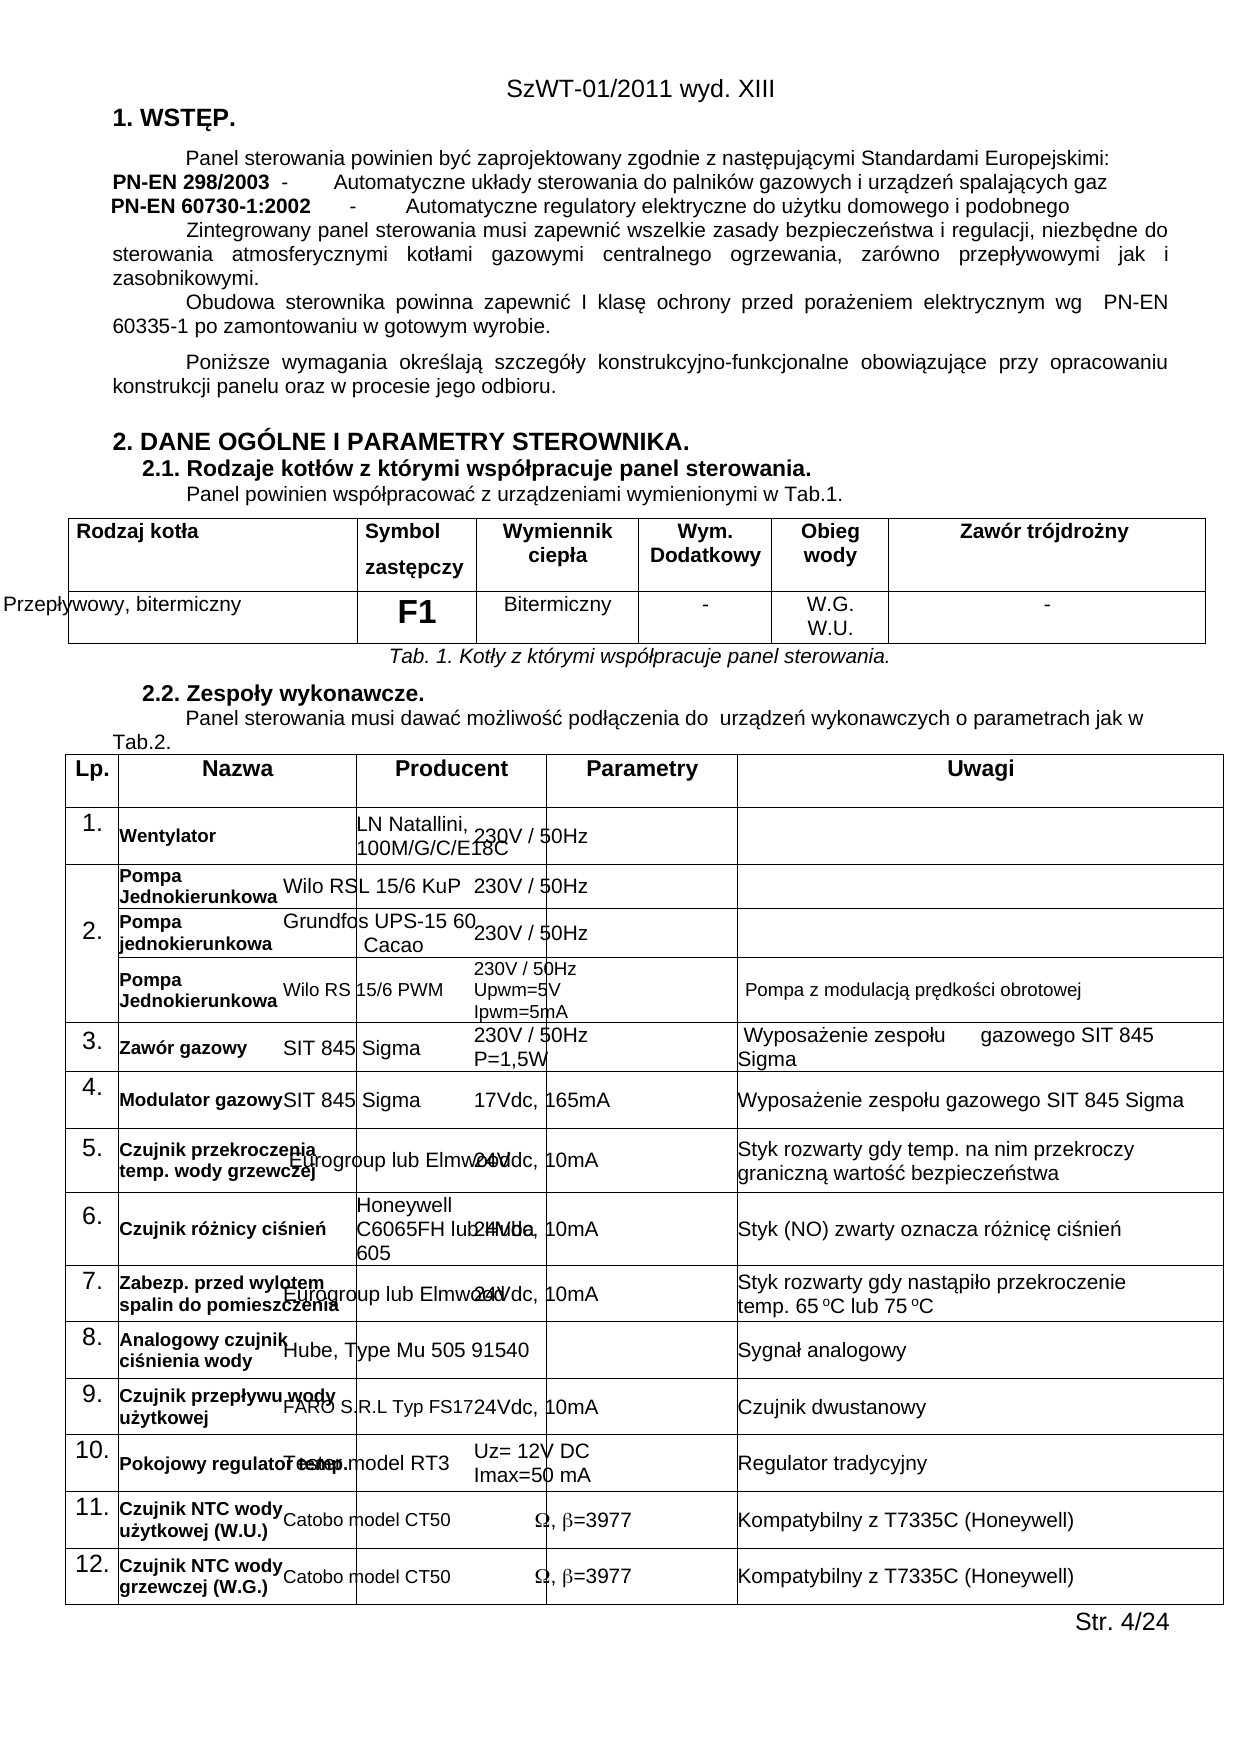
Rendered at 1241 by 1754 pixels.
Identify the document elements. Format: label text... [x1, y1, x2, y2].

table_cell 5. [66, 1129, 118, 1192]
table_cell 7. [66, 1266, 118, 1321]
table_cell Pompa z modulacją prędkości obrotowej [738, 958, 1223, 1022]
table_cell [738, 909, 1223, 957]
table_cell Czujnik przekroczenia temp. wody grzewczej [119, 1129, 356, 1192]
table_cell Czujnik NTC wody użytkowej (W.U.) [119, 1492, 356, 1547]
text Obudowa sterownika powinna zapewnić I klasę ochrony przed porażeniem elektrycznym wg PN-EN 60335-1 po zamontowaniu w gotowym wyrobie. [112, 289, 1169, 337]
subtitle 1. WSTĘP. [112, 102, 1169, 131]
table_cell 12. [66, 1549, 118, 1604]
table_cell 24Vdc, 10mA [547, 1379, 737, 1434]
table_header Zawór trójdrożny [889, 519, 1205, 591]
table_cell Pompa jednokierunkowa [119, 909, 356, 957]
table_cell [738, 865, 1223, 908]
table_cell R=10k, =3977 [547, 1549, 737, 1604]
text Zintegrowany panel sterowania musi zapewnić wszelkie zasady bezpieczeństwa i regulacji, niezbędne do sterowania atmosferycznymi kotłami gazowymi centralnego ogrzewania, zarówno przepływowymi jak i zasobnikowymi. [112, 218, 1169, 289]
text Panel sterowania powinien być zaprojektowany zgodnie z następującymi Standardami Europejskimi: [112, 146, 1169, 169]
table_cell Wyposażenie zespołu gazowego SIT 845 Sigma [738, 1072, 1223, 1128]
table_cell 230V / 50Hz [547, 808, 737, 863]
table_cell Bitermiczny [477, 592, 638, 643]
table_cell SIT 845 Sigma [357, 1023, 546, 1071]
table_cell 2. [66, 865, 118, 1022]
table_cell Eurogroup lub Elmwood [357, 1266, 546, 1321]
subtitle 2.1. Rodzaje kotłów z którymi współpracuje panel sterowania. [142, 455, 1169, 482]
table_cell 10. [66, 1435, 118, 1491]
table_cell Czujnik różnicy ciśnień [119, 1193, 356, 1265]
table_header Wym. Dodatkowy [639, 519, 771, 591]
text Poniższe wymagania określają szczegóły konstrukcyjno-funkcjonalne obowiązujące przy opracowaniu konstrukcji panelu oraz w procesie jego odbioru. [112, 350, 1169, 398]
table_cell Styk (NO) zwarty oznacza różnicę ciśnień [738, 1193, 1223, 1265]
table_cell 9. [66, 1379, 118, 1434]
table_cell - [889, 592, 1205, 643]
table_cell F1 [358, 592, 476, 643]
table_header Wymiennik ciepła [477, 519, 638, 591]
table_cell Catobo model CT50 [357, 1492, 546, 1547]
table_cell Kompatybilny z T7335C (Honeywell) [738, 1549, 1223, 1604]
table_cell Sygnał analogowy [738, 1322, 1223, 1378]
table_cell [547, 1322, 737, 1378]
table_cell Eurogroup lub Elmwood [357, 1129, 546, 1192]
table_cell FARO S.R.L Typ FS17 [357, 1379, 546, 1434]
table_cell 1. [66, 808, 118, 863]
table_header Lp. [66, 755, 118, 807]
table_cell 3. [66, 1023, 118, 1071]
table_cell Zabezp. przed wylotem spalin do pomieszczenia [119, 1266, 356, 1321]
table_cell Czujnik dwustanowy [738, 1379, 1223, 1434]
table_cell 230V / 50Hz P=1,5W [547, 1023, 737, 1071]
text Panel sterowania musi dawać możliwość podłączenia do urządzeń wykonawczych o parametrach jak w Tab.2. [112, 706, 1169, 754]
table_cell Modulator gazowy [119, 1072, 356, 1128]
table_cell Wyposażenie zespołu gazowego SIT 845 Sigma [738, 1023, 1223, 1071]
table_cell Grundfos UPS-15 60 Cacao [357, 909, 546, 957]
table_cell Catobo model CT50 [357, 1549, 546, 1604]
table_cell 6. [66, 1193, 118, 1265]
table_cell Regulator tradycyjny [738, 1435, 1223, 1491]
table_cell Styk rozwarty gdy temp. na nim przekroczy graniczną wartość bezpieczeństwa [738, 1129, 1223, 1192]
table_cell - [639, 592, 771, 643]
table_cell Styk rozwarty gdy nastąpiło przekroczenie temp. 65 oC lub 75 oC [738, 1266, 1223, 1321]
table_header Parametry [547, 755, 737, 807]
table_cell 24Vdc, 10mA [547, 1193, 737, 1265]
table_cell [738, 808, 1223, 863]
table_cell Tester model RT3 [357, 1435, 546, 1491]
table_cell Wilo RS 15/6 PWM [357, 958, 546, 1022]
table_cell 230V / 50Hz Upwm=5V Ipwm=5mA [547, 958, 737, 1022]
table_cell Kompatybilny z T7335C (Honeywell) [738, 1492, 1223, 1547]
table_cell Pokojowy regulator temp. [119, 1435, 356, 1491]
table_cell Przepływowy, bitermiczny [69, 592, 357, 643]
table_cell 230V / 50Hz [547, 865, 737, 908]
table_cell 4. [66, 1072, 118, 1128]
text Tab. 1. Kotły z którymi współpracuje panel sterowania. [112, 644, 1169, 668]
table_cell 24Vdc, 10mA [547, 1266, 737, 1321]
table_cell Hube, Type Mu 505 91540 [357, 1322, 546, 1378]
table_cell 8. [66, 1322, 118, 1378]
table_cell Czujnik NTC wody grzewczej (W.G.) [119, 1549, 356, 1604]
table_header Nazwa [119, 755, 356, 807]
table_cell SIT 845 Sigma [357, 1072, 546, 1128]
table_header Obieg wody [772, 519, 888, 591]
table_cell Pompa Jednokierunkowa [119, 865, 356, 908]
table_header Producent [357, 755, 546, 807]
table_cell W.G. W.U. [772, 592, 888, 643]
table_header Uwagi [738, 755, 1223, 807]
subtitle 2. DANE OGÓLNE I PARAMETRY STEROWNIKA. [112, 427, 1169, 455]
table_cell Czujnik przepływu wody użytkowej [119, 1379, 356, 1434]
subtitle 2.2. Zespoły wykonawcze. [142, 679, 1169, 706]
table_cell Zawór gazowy [119, 1023, 356, 1071]
table_cell 17Vdc, 165mA [547, 1072, 737, 1128]
table_cell 11. [66, 1492, 118, 1547]
table_cell Pompa Jednokierunkowa [119, 958, 356, 1022]
text PN-EN 298/2003 - Automatyczne układy sterowania do palników gazowych i urządzeń spalających gaz [112, 169, 1169, 193]
table_cell Honeywell C6065FH lub Huba 605 [357, 1193, 546, 1265]
table_header Rodzaj kotła [69, 519, 357, 591]
table_cell Analogowy czujnik ciśnienia wody [119, 1322, 356, 1378]
table_cell Uz= 12V DC Imax=50 mA [547, 1435, 737, 1491]
table_cell Wilo RSL 15/6 KuP [357, 865, 546, 908]
text PN-EN 60730-1:2002 - Automatyczne regulatory elektryczne do użytku domowego i podobnego [111, 193, 1169, 218]
table_cell R=10k, =3977 [547, 1492, 737, 1547]
table_cell 24Vdc, 10mA [547, 1129, 737, 1192]
table_header Symbol zastępczy [358, 519, 476, 591]
text Panel powinien współpracować z urządzeniami wymienionymi w Tab.1. [112, 482, 1169, 506]
table_cell 230V / 50Hz [547, 909, 737, 957]
table_cell LN Natallini, 100M/G/C/E18C [357, 808, 546, 863]
table_cell Wentylator [119, 808, 356, 863]
